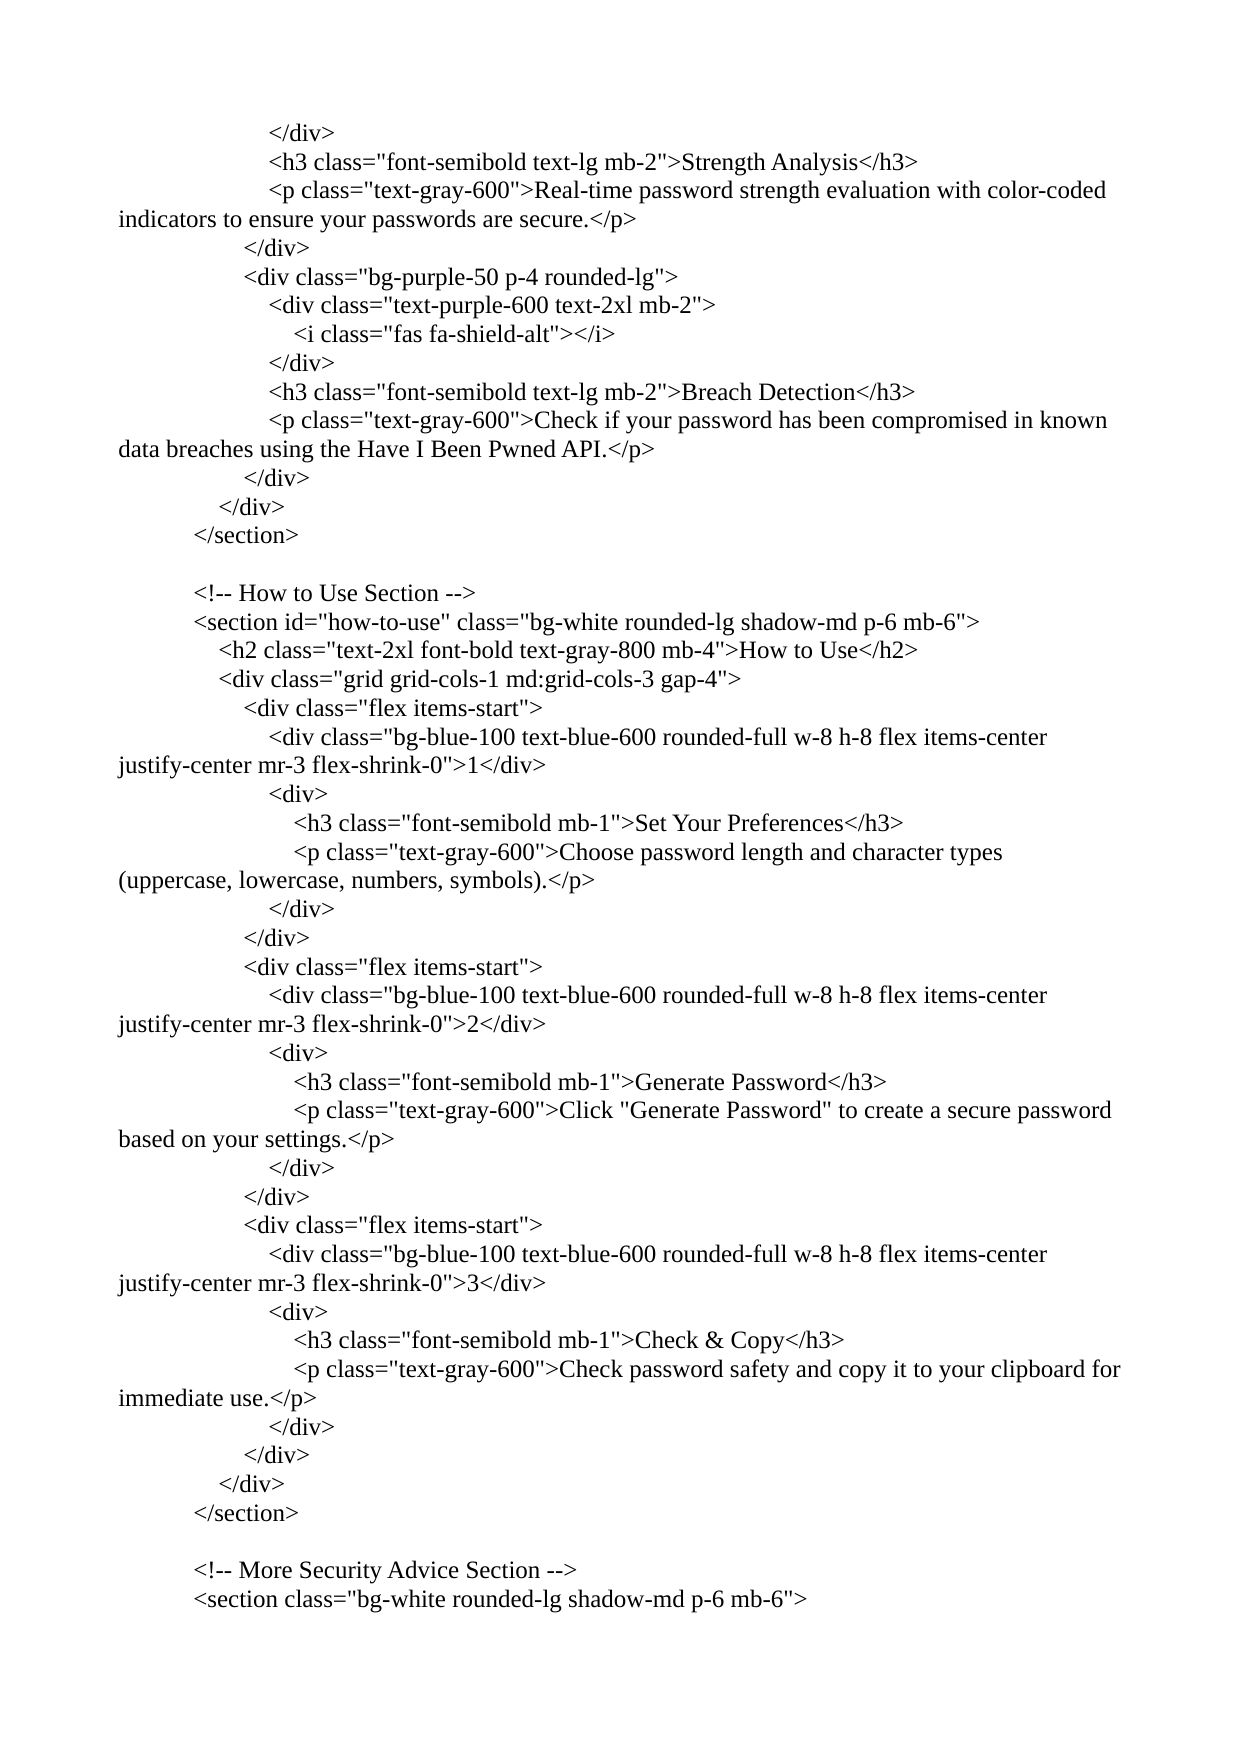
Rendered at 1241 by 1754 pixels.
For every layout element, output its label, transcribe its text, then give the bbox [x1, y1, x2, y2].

text <div> [118, 1297, 1122, 1326]
text </div> [118, 923, 1122, 952]
text <div class="grid grid-cols-1 md:grid-cols-3 gap-4"> [118, 664, 1122, 693]
text <p class="text-gray-600">Check password safety and copy it to your clipboard for immediate use.</p> [118, 1354, 1122, 1412]
text <h3 class="font-semibold mb-1">Set Your Preferences</h3> [118, 808, 1122, 837]
text </div> [118, 233, 1122, 262]
text <p class="text-gray-600">Check if your password has been compromised in known data breaches using the Have I Been Pwned API.</p> [118, 406, 1122, 463]
text </div> [118, 1441, 1122, 1469]
text </div> [118, 894, 1122, 923]
text <div class="text-purple-600 text-2xl mb-2"> [118, 291, 1122, 319]
text </section> [118, 521, 1122, 549]
text <div class="bg-blue-100 text-blue-600 rounded-full w-8 h-8 flex items-center justify-center mr-3 flex-shrink-0">2</div> [118, 981, 1122, 1038]
text </div> [118, 492, 1122, 521]
text <div class="flex items-start"> [118, 1211, 1122, 1239]
text </section> [118, 1498, 1122, 1527]
text <div class="bg-purple-50 p-4 rounded-lg"> [118, 262, 1122, 291]
text <h3 class="font-semibold text-lg mb-2">Breach Detection</h3> [118, 377, 1122, 406]
text </div> [118, 1412, 1122, 1441]
text </div> [118, 118, 1122, 147]
text <div class="bg-blue-100 text-blue-600 rounded-full w-8 h-8 flex items-center justify-center mr-3 flex-shrink-0">3</div> [118, 1239, 1122, 1297]
text </div> [118, 463, 1122, 492]
text </div> [118, 1153, 1122, 1182]
text <section class="bg-white rounded-lg shadow-md p-6 mb-6"> [118, 1584, 1122, 1613]
text <h3 class="font-semibold mb-1">Check & Copy</h3> [118, 1326, 1122, 1354]
text <p class="text-gray-600">Choose password length and character types (uppercase, lowercase, numbers, symbols).</p> [118, 837, 1122, 894]
text <p class="text-gray-600">Click "Generate Password" to create a secure password based on your settings.</p> [118, 1096, 1122, 1153]
text <i class="fas fa-shield-alt"></i> [118, 319, 1122, 348]
text <div class="flex items-start"> [118, 693, 1122, 722]
text <h3 class="font-semibold text-lg mb-2">Strength Analysis</h3> [118, 147, 1122, 176]
text </div> [118, 1469, 1122, 1498]
text <h3 class="font-semibold mb-1">Generate Password</h3> [118, 1067, 1122, 1096]
text <div> [118, 1038, 1122, 1067]
text <div> [118, 779, 1122, 808]
text <!-- More Security Advice Section --> [118, 1556, 1122, 1584]
text <h2 class="text-2xl font-bold text-gray-800 mb-4">How to Use</h2> [118, 636, 1122, 664]
text <!-- How to Use Section --> [118, 578, 1122, 607]
text <section id="how-to-use" class="bg-white rounded-lg shadow-md p-6 mb-6"> [118, 607, 1122, 636]
text <p class="text-gray-600">Real-time password strength evaluation with color-coded indicators to ensure your passwords are secure.</p> [118, 176, 1122, 233]
text <div class="flex items-start"> [118, 952, 1122, 981]
text </div> [118, 348, 1122, 377]
text </div> [118, 1182, 1122, 1211]
text <div class="bg-blue-100 text-blue-600 rounded-full w-8 h-8 flex items-center justify-center mr-3 flex-shrink-0">1</div> [118, 722, 1122, 779]
